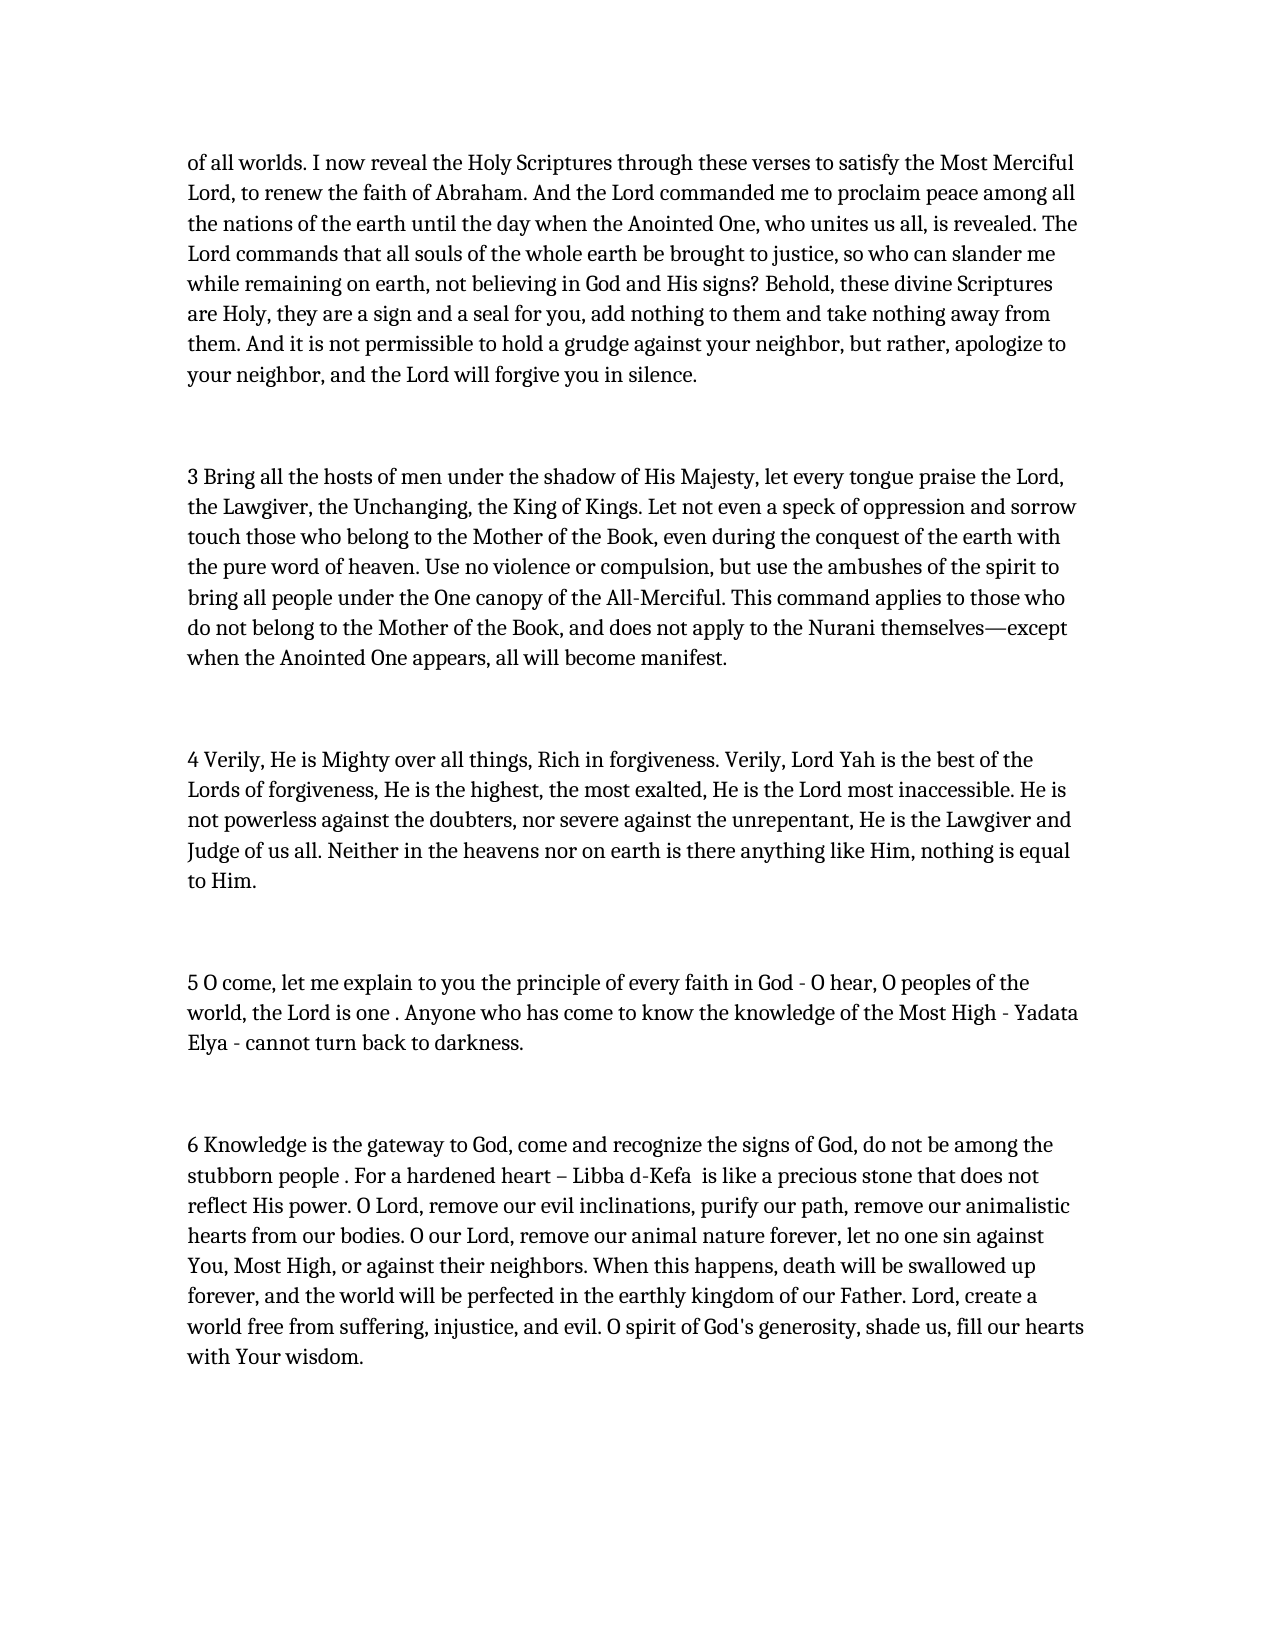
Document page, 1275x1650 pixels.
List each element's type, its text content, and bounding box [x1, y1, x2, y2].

text of all worlds. I now reveal the Holy Scriptures through these verses to satisfy the Most Merciful Lord, to renew the faith of Abraham. And the Lord commanded me to proclaim peace among all the nations of the earth until the day when the Anointed One, who unites us all, is revealed. The Lord commands that all souls of the whole earth be brought to justice, so who can slander me while remaining on earth, not believing in God and His signs? Behold, these divine Scriptures are Holy, they are a sign and a seal for you, add nothing to them and take nothing away from them. And it is not permissible to hold a grudge against your neighbor, but rather, apologize to your neighbor, and the Lord will forgive you in silence. [187, 150, 1087, 388]
text 6 Knowledge is the gateway to God, come and recognize the signs of God, do not be among the stubborn people . For a hardened heart – Libba d-Kefa is like a precious stone that does not reflect His power. O Lord, remove our evil inclinations, purify our path, remove our animalistic hearts from our bodies. O our Lord, remove our animal nature forever, let no one sin against You, Most High, or against their neighbors. When this happens, death will be swallowed up forever, and the world will be perfected in the earthly kingdom of our Father. Lord, create a world free from suffering, injustice, and evil. O spirit of God's generosity, shade us, fill our hearts with Your wisdom. [187, 1132, 1087, 1370]
text 4 Verily, He is Mighty over all things, Rich in forgiveness. Verily, Lord Yah is the best of the Lords of forgiveness, He is the highest, the most exalted, He is the Lord most inaccessible. He is not powerless against the doubters, nor severe against the unrepentant, He is the Lawgiver and Judge of us all. Neither in the heavens nor on earth is there anything like Him, nothing is equal to Him. [187, 747, 1087, 894]
text 5 O come, let me explain to you the principle of every faith in God - O hear, O peoples of the world, the Lord is one . Anyone who has come to know the knowledge of the Most High - Yadata Elya - cannot turn back to darkness. [187, 970, 1087, 1057]
text 3 Bring all the hosts of men under the shadow of His Majesty, let every tongue praise the Lord, the Lawgiver, the Unchanging, the King of Kings. Let not even a speck of oppression and sorrow touch those who belong to the Mother of the Book, even during the conquest of the earth with the pure word of heaven. Use no violence or compulsion, but use the ambushes of the spirit to bring all people under the One canopy of the All-Merciful. This command applies to those who do not belong to the Mother of the Book, and does not apply to the Nurani themselves—except when the Anointed One appears, all will become manifest. [187, 463, 1087, 671]
